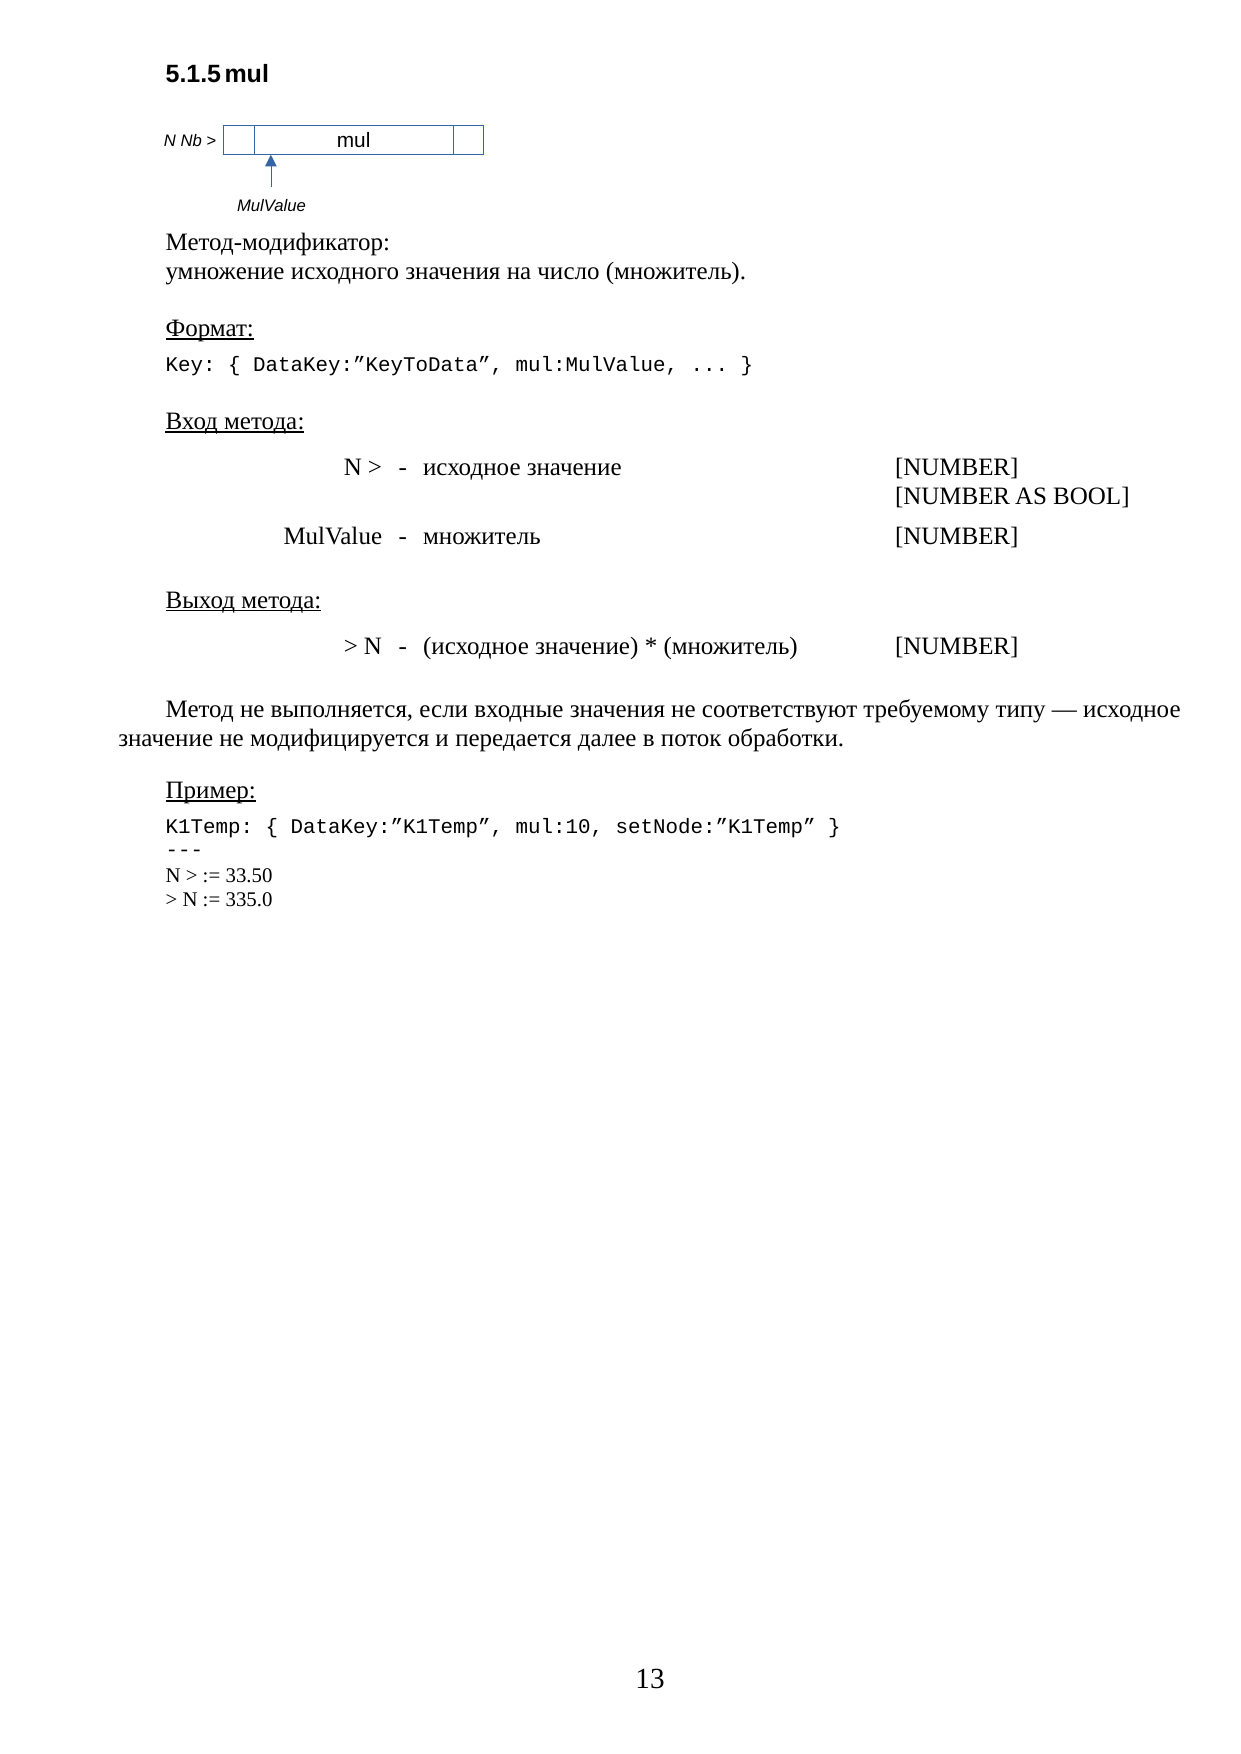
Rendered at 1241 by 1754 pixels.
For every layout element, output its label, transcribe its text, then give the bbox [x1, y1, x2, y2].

table_header исходное значение [417, 447, 889, 516]
text Key: { DataKey:”KeyToData”, mul:MulValue, ... } [118, 354, 1181, 377]
text Метод-модификатор: [118, 227, 1181, 256]
text Пример: [118, 775, 1181, 804]
text --- [118, 839, 1181, 863]
table_cell - [388, 516, 417, 556]
table_header [NUMBER] [889, 625, 1181, 665]
table_header [NUMBER] [NUMBER AS BOOL] [889, 447, 1181, 516]
table_header - [388, 447, 417, 516]
subtitle mul [118, 59, 1181, 88]
table_header N > [169, 447, 387, 516]
text Выход метода: [118, 585, 1181, 613]
text K1Temp: { DataKey:”K1Temp”, mul:10, setNode:”K1Temp” } [118, 816, 1181, 839]
table_header (исходное значение) * (множитель) [417, 625, 889, 665]
table_header > N [169, 625, 387, 665]
table_cell MulValue [169, 516, 387, 556]
text умножение исходного значения на число (множитель). [118, 256, 1181, 284]
text > N := 335.0 [118, 887, 1181, 911]
text Метод не выполняется, если входные значения не соответствуют требуемому типу — исходное значение не модифицируется и передается далее в поток обработки. [118, 694, 1181, 752]
text N > := 33.50 [118, 863, 1181, 887]
text Вход метода: [118, 406, 1181, 435]
table_cell множитель [417, 516, 889, 556]
table_cell [NUMBER] [889, 516, 1181, 556]
text Формат: [118, 313, 1181, 342]
table_header - [388, 625, 417, 665]
